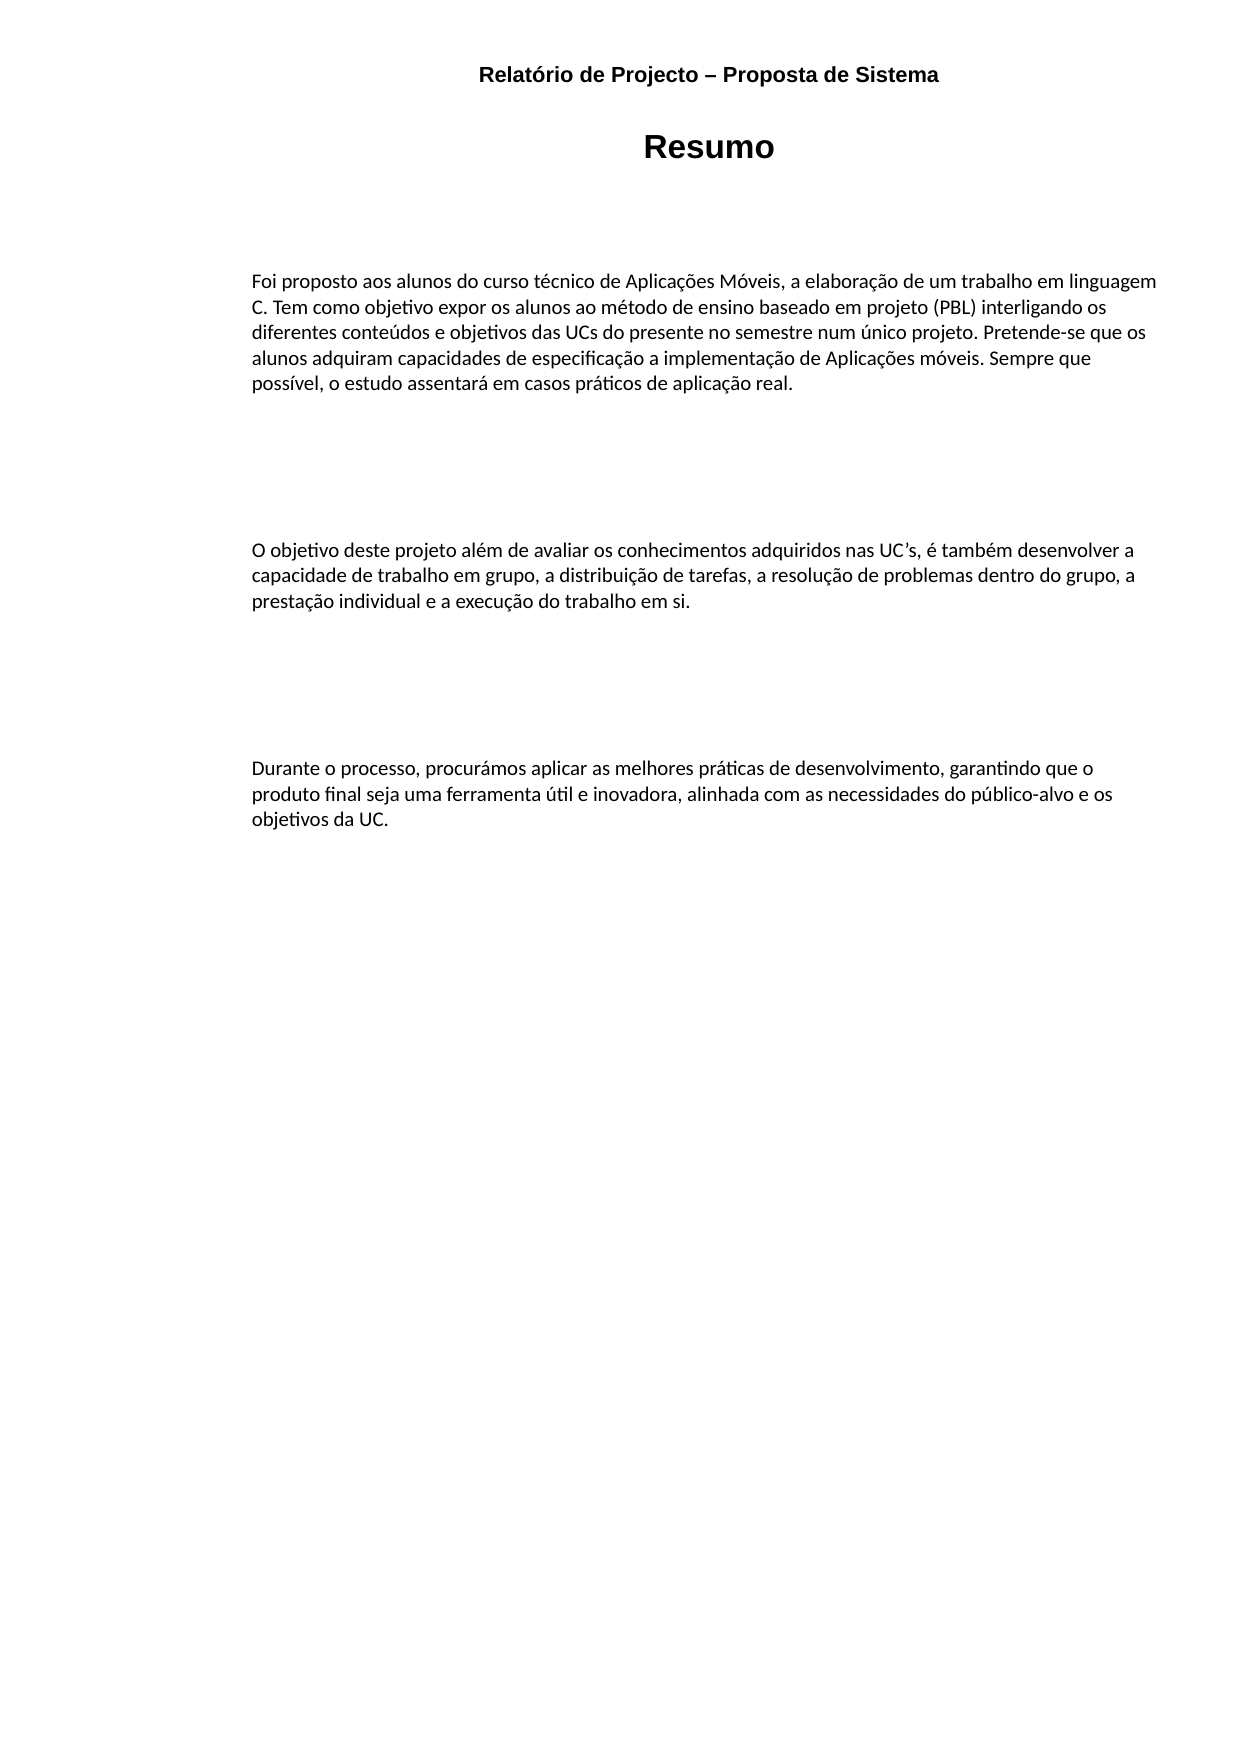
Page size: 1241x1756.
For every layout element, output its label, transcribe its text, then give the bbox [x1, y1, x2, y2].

text Resumo [178, 127, 1240, 166]
text Durante o processo, procurámos aplicar as melhores práticas de desenvolvimento, garantindo que o produto final seja uma ferramenta útil e inovadora, alinhada com as necessidades do público-alvo e os objetivos da UC. [252, 755, 1166, 832]
text O objetivo deste projeto além de avaliar os conhecimentos adquiridos nas UC’s, é também desenvolver a capacidade de trabalho em grupo, a distribuição de tarefas, a resolução de problemas dentro do grupo, a prestação individual e a execução do trabalho em si. [252, 537, 1166, 613]
text Foi proposto aos alunos do curso técnico de Aplicações Móveis, a elaboração de um trabalho em linguagem C. Tem como objetivo expor os alunos ao método de ensino baseado em projeto (PBL) interligando os diferentes conteúdos e objetivos das UCs do presente no semestre num único projeto. Pretende-se que os alunos adquiram capacidades de especificação a implementação de Aplicações móveis. Sempre que possível, o estudo assentará em casos práticos de aplicação real. [252, 268, 1166, 396]
